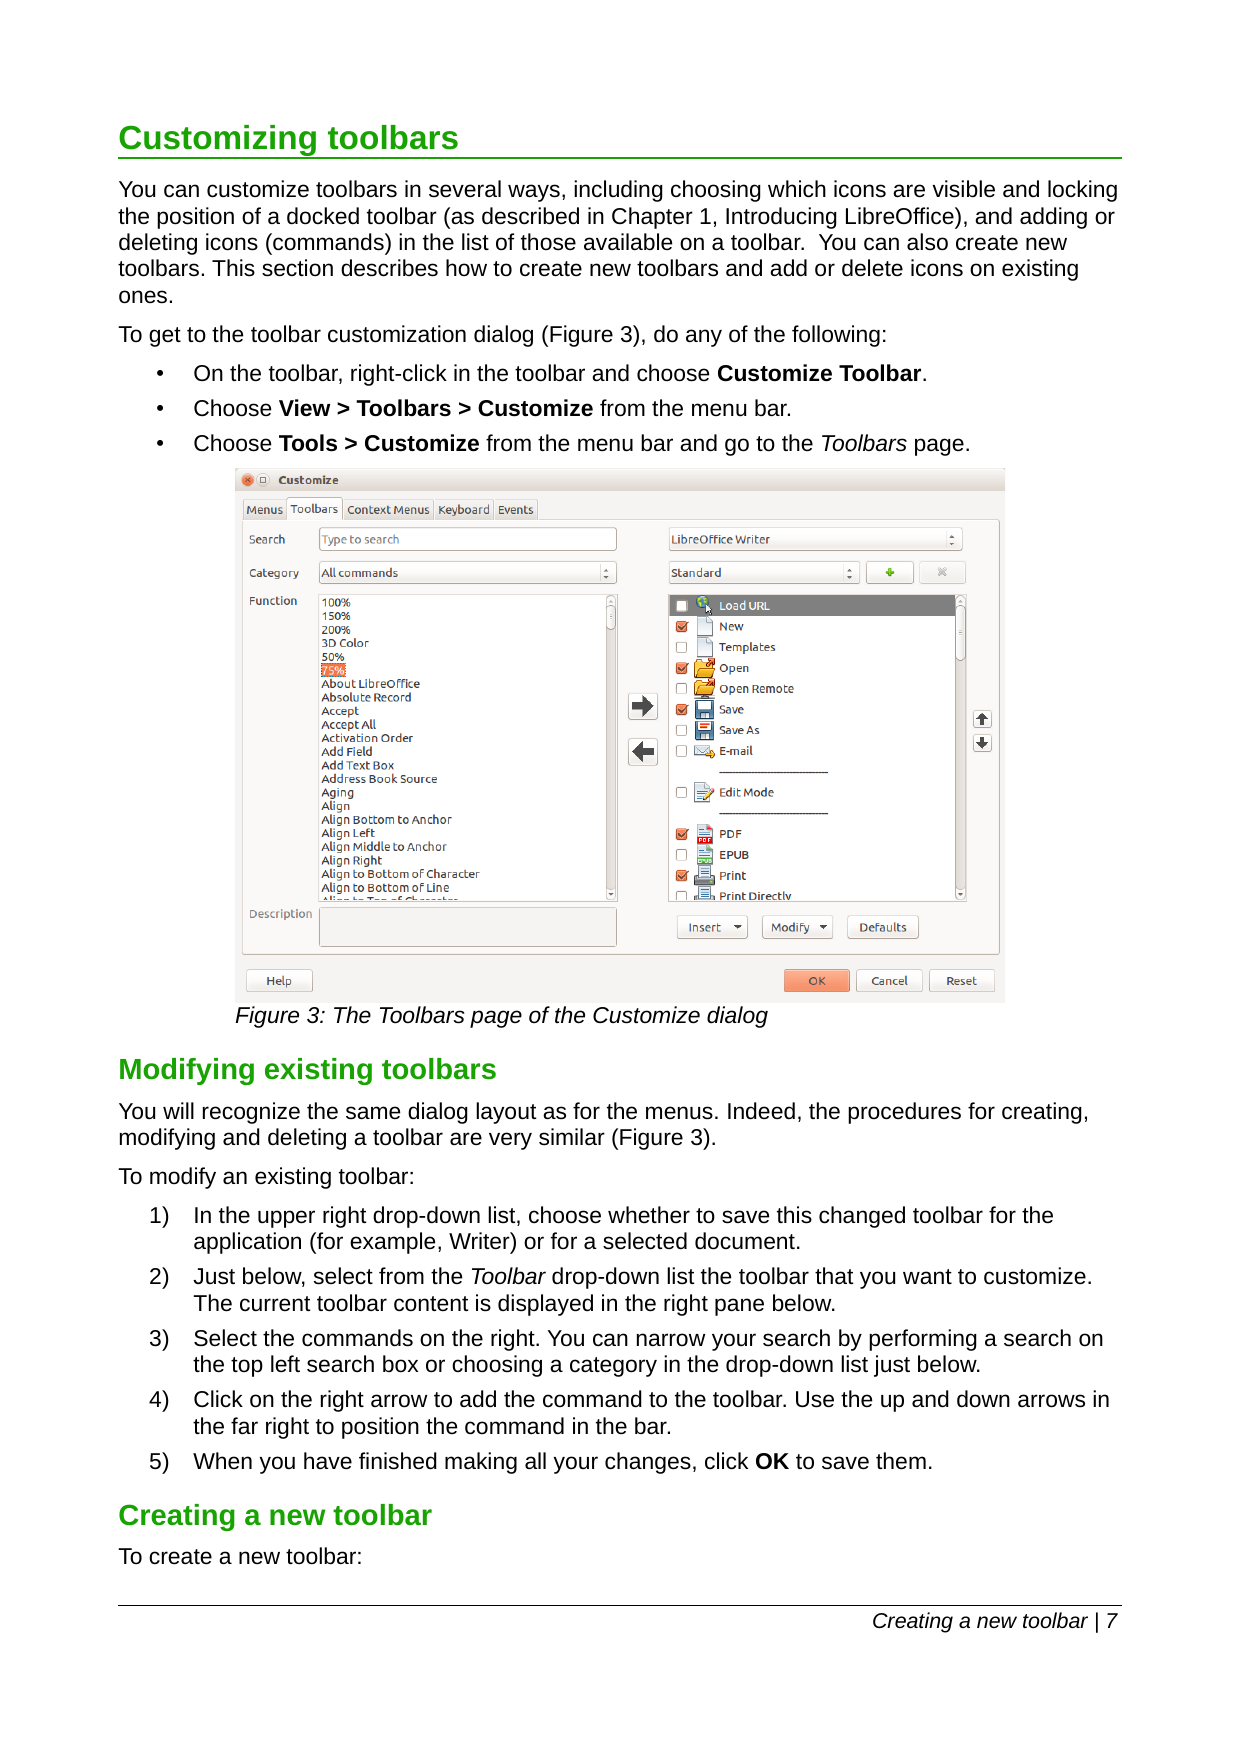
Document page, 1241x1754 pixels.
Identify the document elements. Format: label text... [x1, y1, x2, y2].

text To create a new toolbar: [118, 1543, 1122, 1569]
list Just below, select from the Toolbar drop-down list the toolbar that you want to customize. The current toolbar content is displayed in the right pane below. [169, 1263, 1122, 1316]
list In the upper right drop-down list, choose whether to save this changed toolbar for the application (for example, Writer) or for a selected document. [169, 1202, 1122, 1254]
text Figure 3: The Toolbars page of the Customize dialog [235, 1003, 1005, 1029]
list Select the commands on the right. You can narrow your search by performing a search on the top left search box or choosing a category in the drop-down list just below. [169, 1325, 1122, 1377]
list When you have finished making all your changes, click OK to save them. [169, 1448, 1122, 1474]
subtitle Modifying existing toolbars [118, 1052, 1122, 1086]
subtitle Creating a new toolbar [118, 1498, 1122, 1531]
picture [235, 468, 1006, 1003]
text You will recognize the same dialog layout as for the menus. Indeed, the procedures for creating, modifying and deleting a toolbar are very similar (Figure 3). [118, 1098, 1122, 1150]
list To get to the toolbar customization dialog (Figure 3), do any of the following: [118, 321, 1122, 347]
list To modify an existing toolbar: [118, 1163, 1122, 1189]
list Choose View > Toolbars > Customize from the menu bar. [156, 395, 1122, 421]
subtitle Customizing toolbars [118, 118, 1122, 157]
list Click on the right arrow to add the command to the toolbar. Use the up and down arrows in the far right to position the command in the bar. [169, 1386, 1122, 1439]
list On the toolbar, right-click in the toolbar and choose Customize Toolbar. [156, 359, 1122, 386]
list Choose Tools > Customize from the menu bar and go to the Toolbars page. [156, 430, 1122, 456]
text You can customize toolbars in several ways, including choosing which icons are visible and locking the position of a docked toolbar (as described in Chapter 1, Introducing LibreOffice), and adding or deleting icons (commands) in the list of those available on a toolbar. You can also create new toolbars. This section describes how to create new toolbars and add or delete icons on existing ones. [118, 176, 1122, 308]
